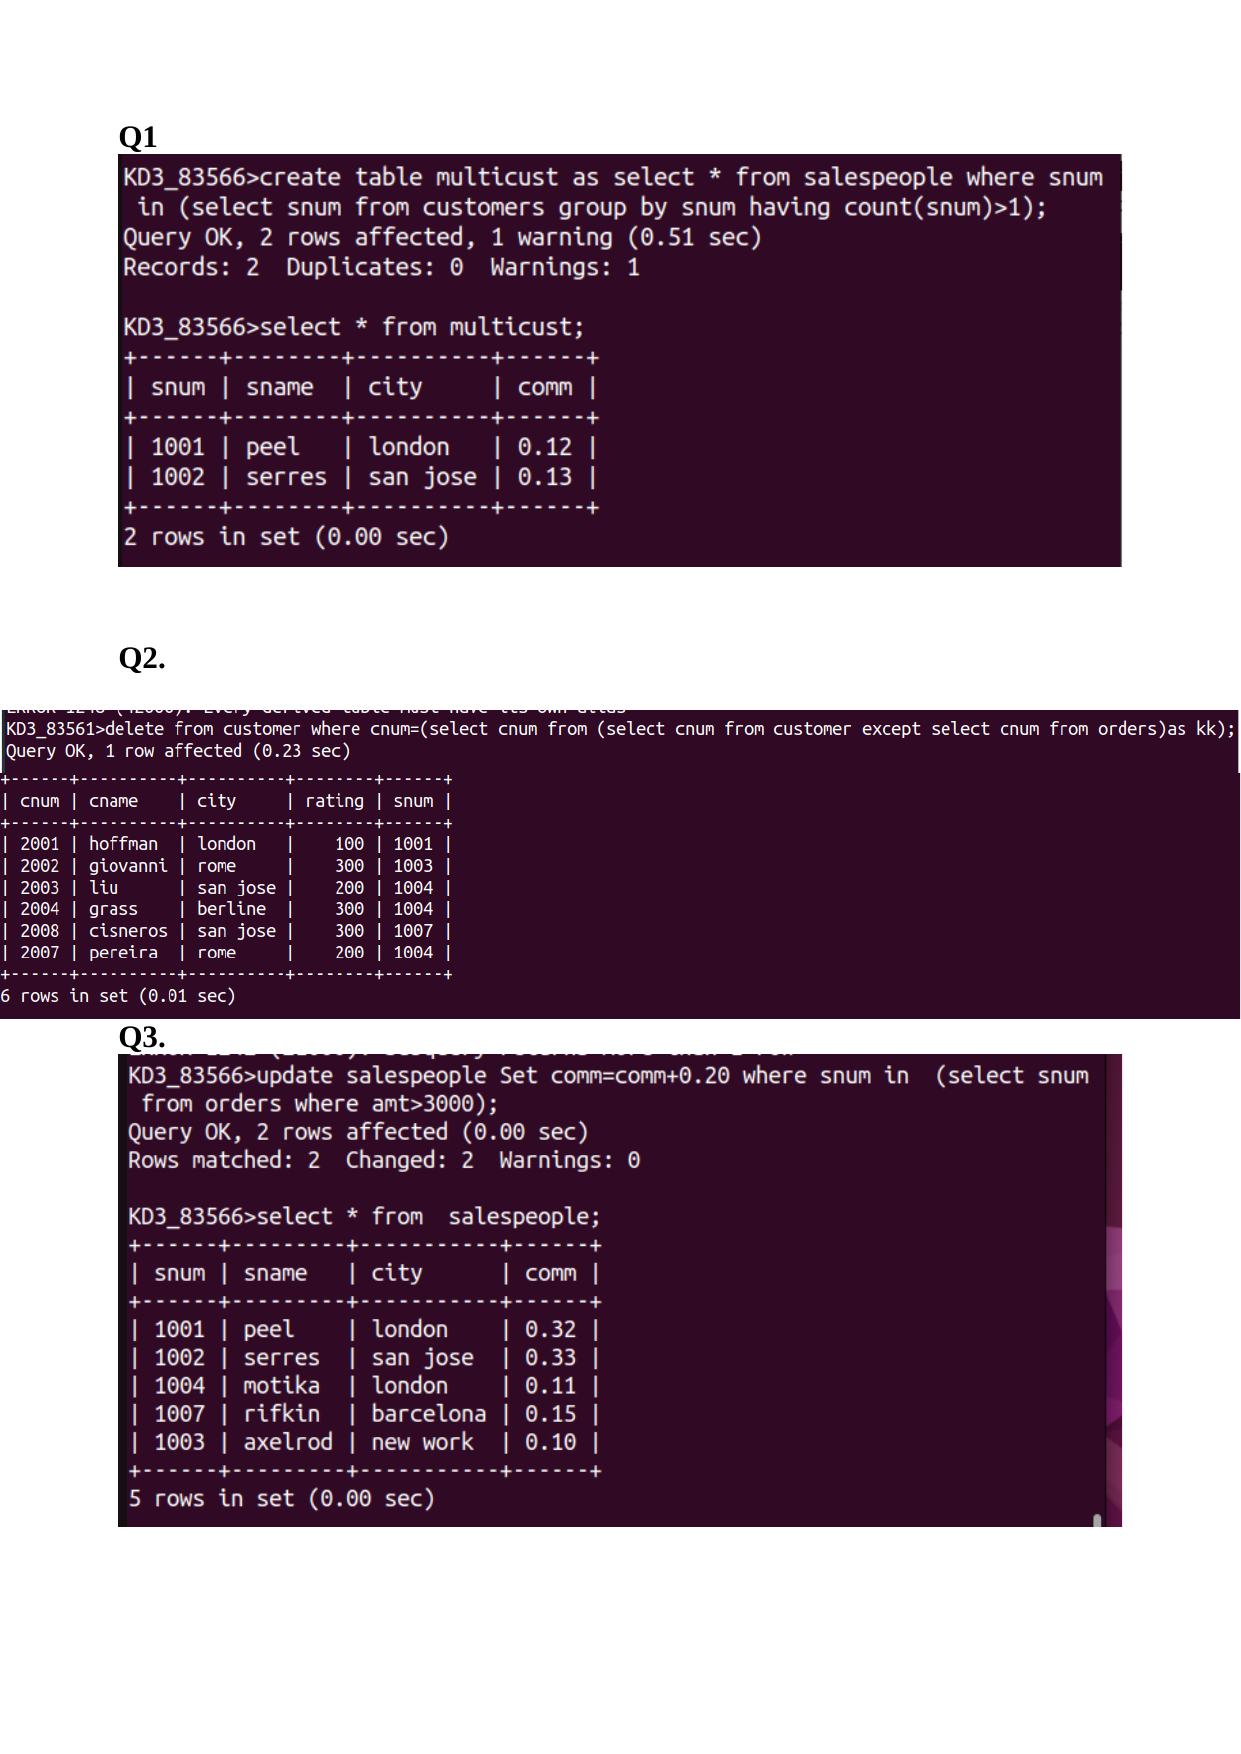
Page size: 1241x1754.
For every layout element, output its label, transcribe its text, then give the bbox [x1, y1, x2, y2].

text Q3. [118, 1019, 1122, 1054]
picture [118, 154, 1123, 567]
text Q2. [118, 639, 1122, 675]
text Q1 [118, 118, 1122, 154]
picture [0, 710, 1241, 1019]
picture [118, 1054, 1123, 1527]
